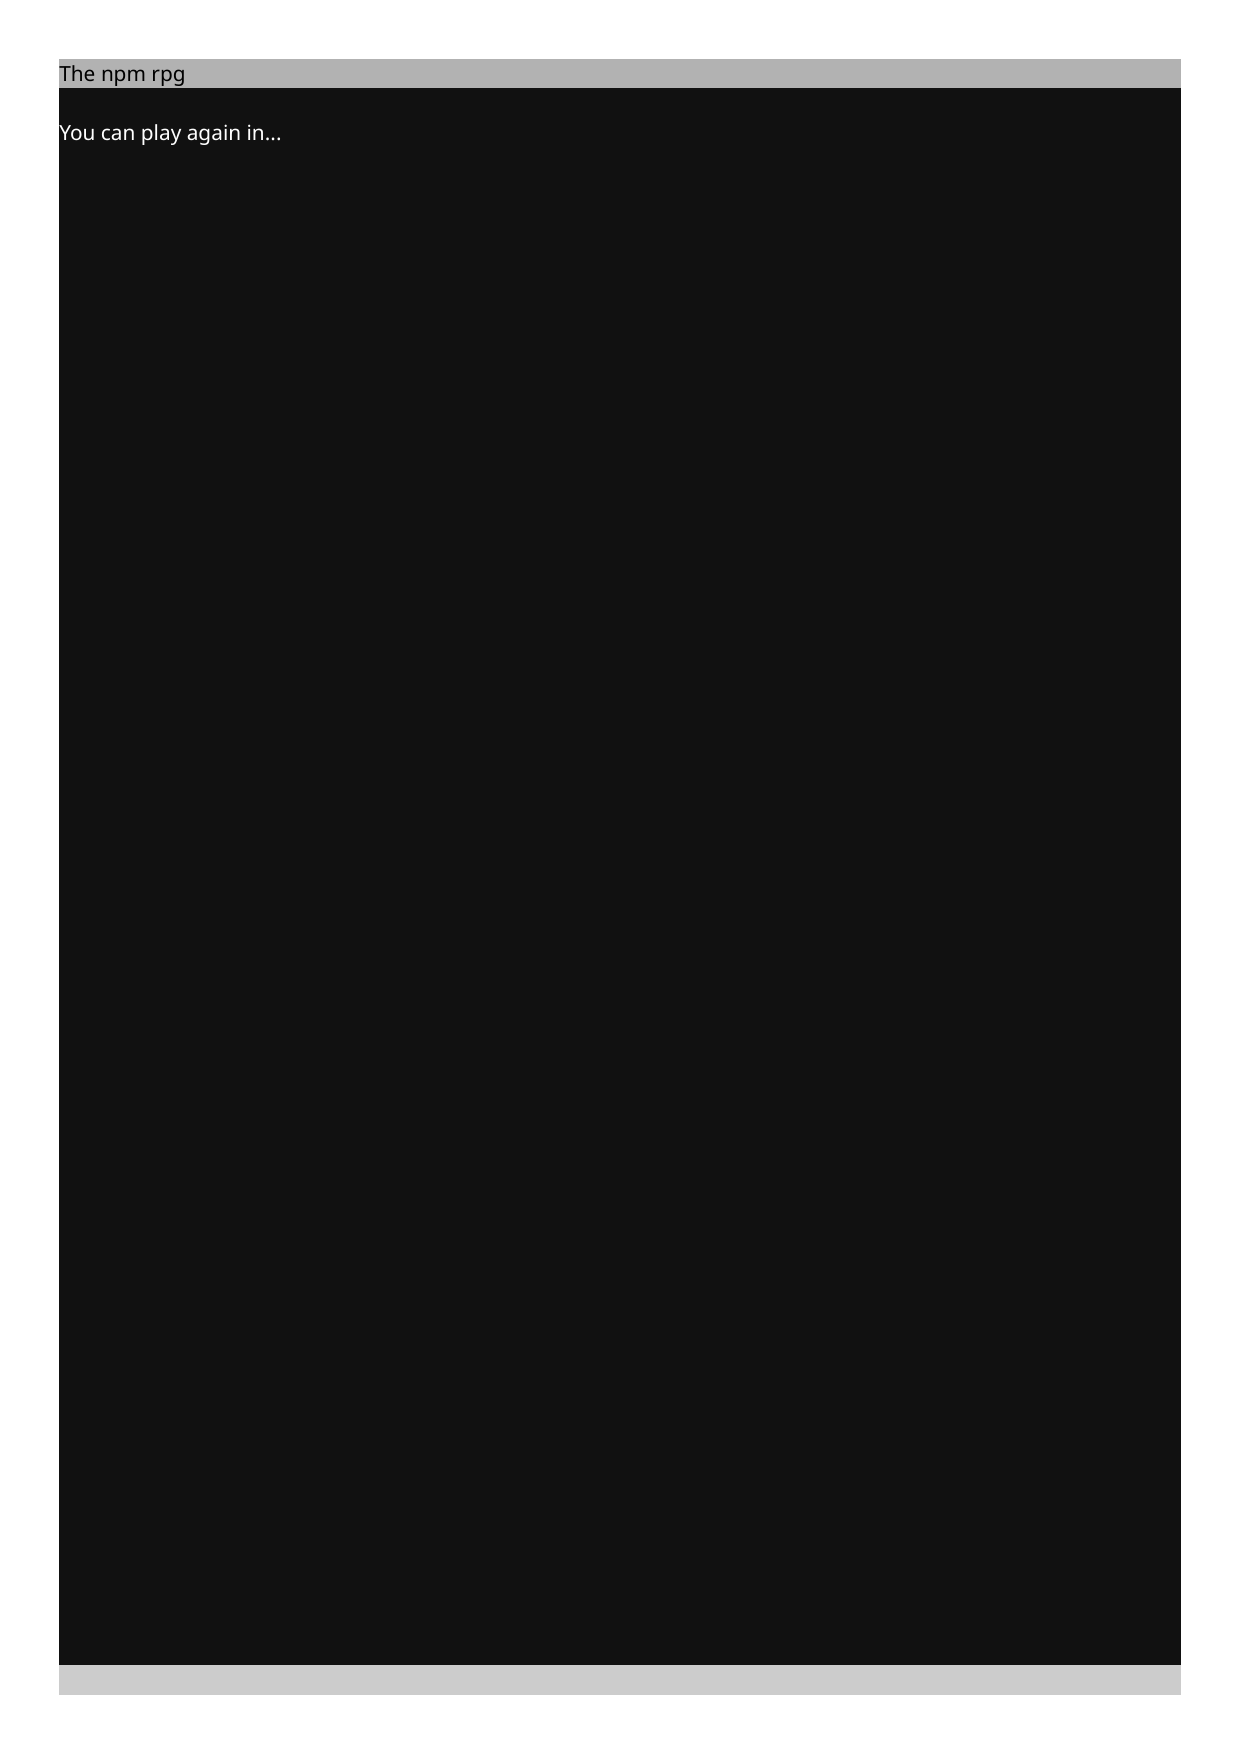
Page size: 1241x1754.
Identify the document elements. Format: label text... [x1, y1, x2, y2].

text You can play again in... [59, 118, 1181, 146]
